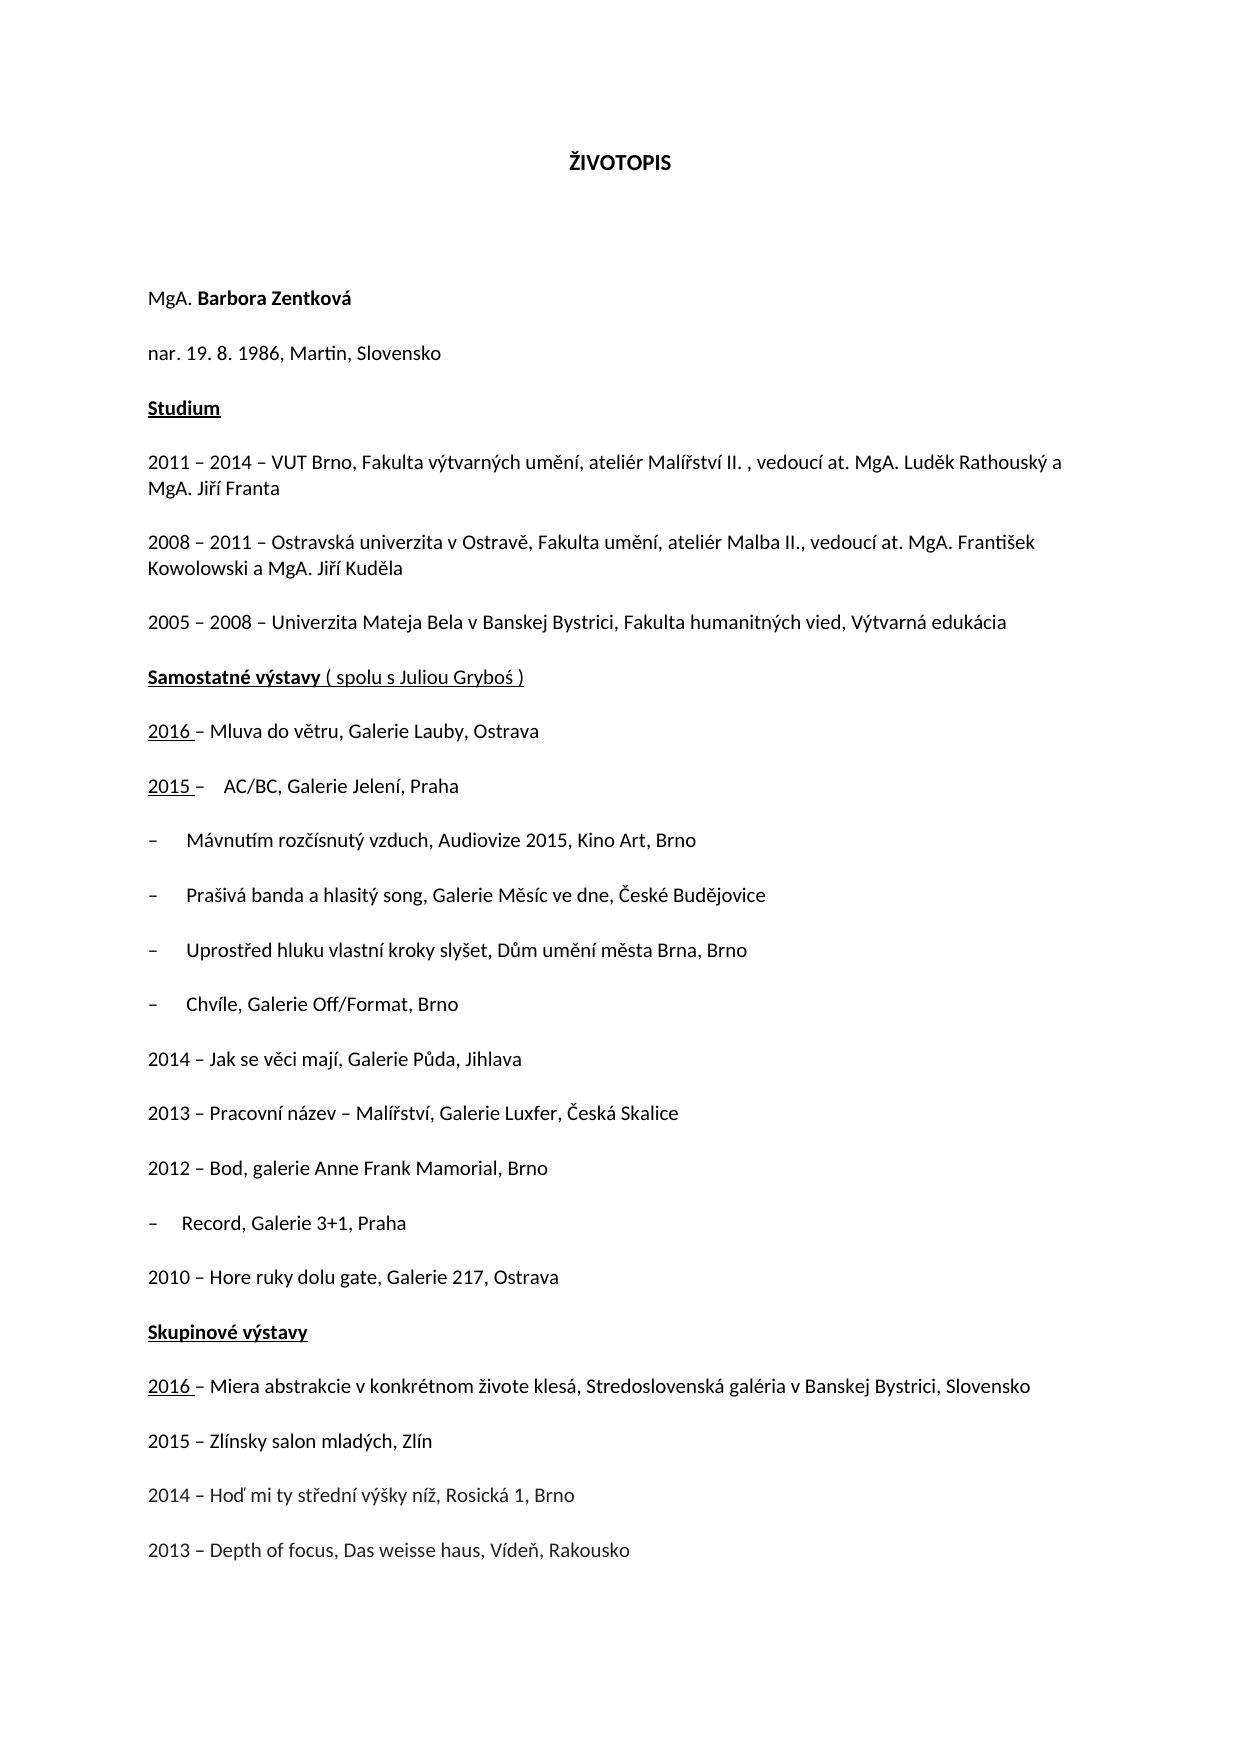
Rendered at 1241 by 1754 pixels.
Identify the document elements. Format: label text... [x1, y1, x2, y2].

text 2015 – AC/BC, Galerie Jelení, Praha [148, 773, 1093, 798]
text – Prašivá banda a hlasitý song, Galerie Měsíc ve dne, České Budějovice [148, 882, 1093, 908]
text 2013 – Depth of focus, Das weisse haus, Vídeň, Rakousko [148, 1537, 1093, 1563]
text Skupinové výstavy [148, 1319, 1093, 1344]
text 2011 – 2014 – VUT Brno, Fakulta výtvarných umění, ateliér Malířství II. , vedoucí at. MgA. Luděk Rathouský a MgA. Jiří Franta [148, 449, 1093, 500]
text 2008 – 2011 – Ostravská univerzita v Ostravě, Fakulta umění, ateliér Malba II., vedoucí at. MgA. František Kowolowski a MgA. Jiří Kuděla [148, 529, 1093, 580]
text – Chvíle, Galerie Off/Format, Brno [148, 991, 1093, 1017]
text – Uprostřed hluku vlastní kroky slyšet, Dům umění města Brna, Brno [148, 937, 1093, 962]
text – Mávnutím rozčísnutý vzduch, Audiovize 2015, Kino Art, Brno [148, 828, 1093, 853]
text 2015 – Zlínsky salon mladých, Zlín [148, 1428, 1093, 1453]
text MgA. Barbora Zentková [148, 286, 1093, 311]
text – Record, Galerie 3+1, Praha [148, 1210, 1093, 1235]
text 2005 – 2008 – Univerzita Mateja Bela v Banskej Bystrici, Fakulta humanitných vied, Výtvarná edukácia [148, 609, 1093, 635]
text Samostatné výstavy ( spolu s Juliou Gryboś ) [148, 664, 1093, 689]
text 2013 – Pracovní název – Malířství, Galerie Luxfer, Česká Skalice [148, 1101, 1093, 1126]
text 2014 – Jak se věci mají, Galerie Půda, Jihlava [148, 1046, 1093, 1071]
text Studium [148, 395, 1093, 420]
text ŽIVOTOPIS [148, 148, 1093, 176]
text 2014 – Hoď mi ty střední výšky níž, Rosická 1, Brno [148, 1483, 1093, 1508]
text nar. 19. 8. 1986, Martin, Slovensko [148, 340, 1093, 366]
text 2010 – Hore ruky dolu gate, Galerie 217, Ostrava [148, 1264, 1093, 1290]
text 2016 – Mluva do větru, Galerie Lauby, Ostrava [148, 718, 1093, 744]
text 2012 – Bod, galerie Anne Frank Mamorial, Brno [148, 1155, 1093, 1181]
text 2016 – Miera abstrakcie v konkrétnom živote klesá, Stredoslovenská galéria v Banskej Bystrici, Slovensko [148, 1373, 1093, 1399]
